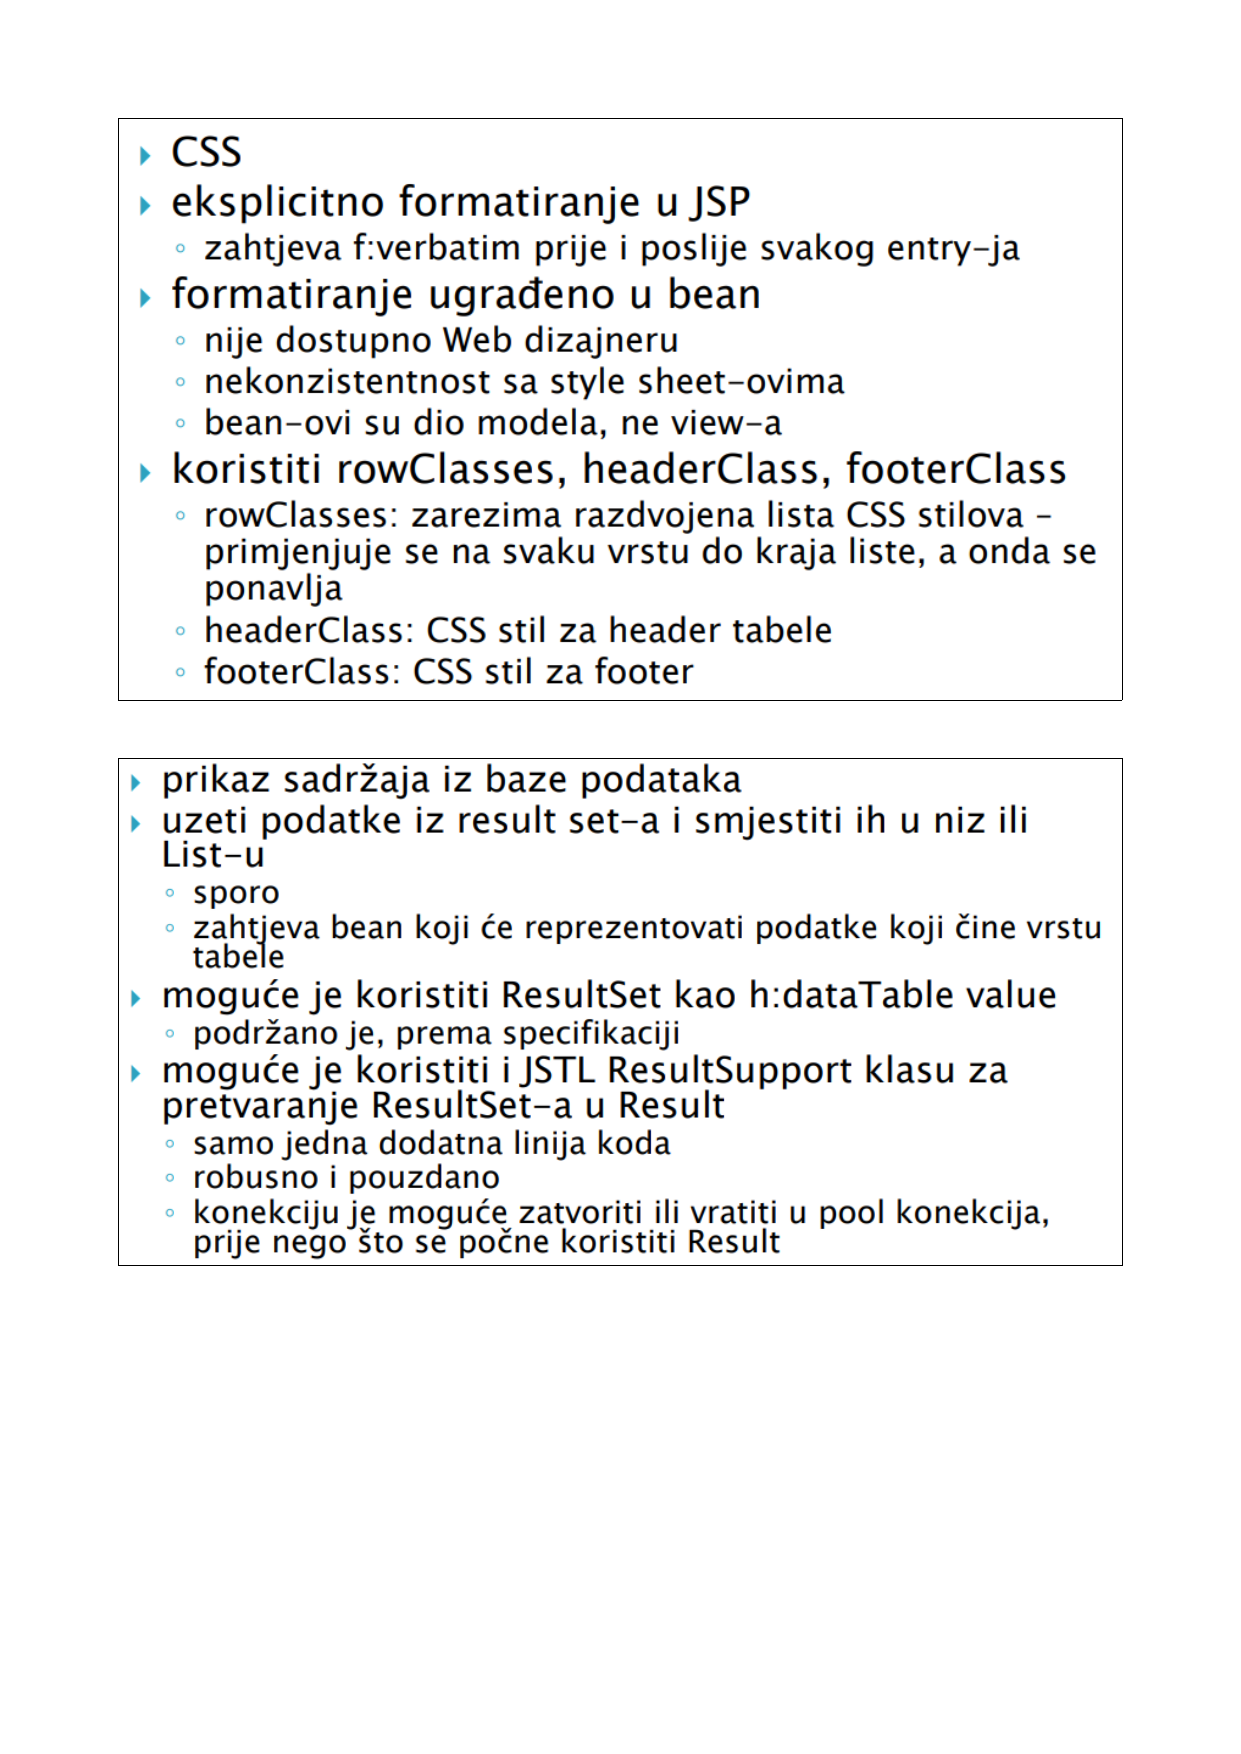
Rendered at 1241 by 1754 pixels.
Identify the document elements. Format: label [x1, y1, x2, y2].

picture [121, 121, 1119, 698]
picture [121, 760, 1119, 1263]
